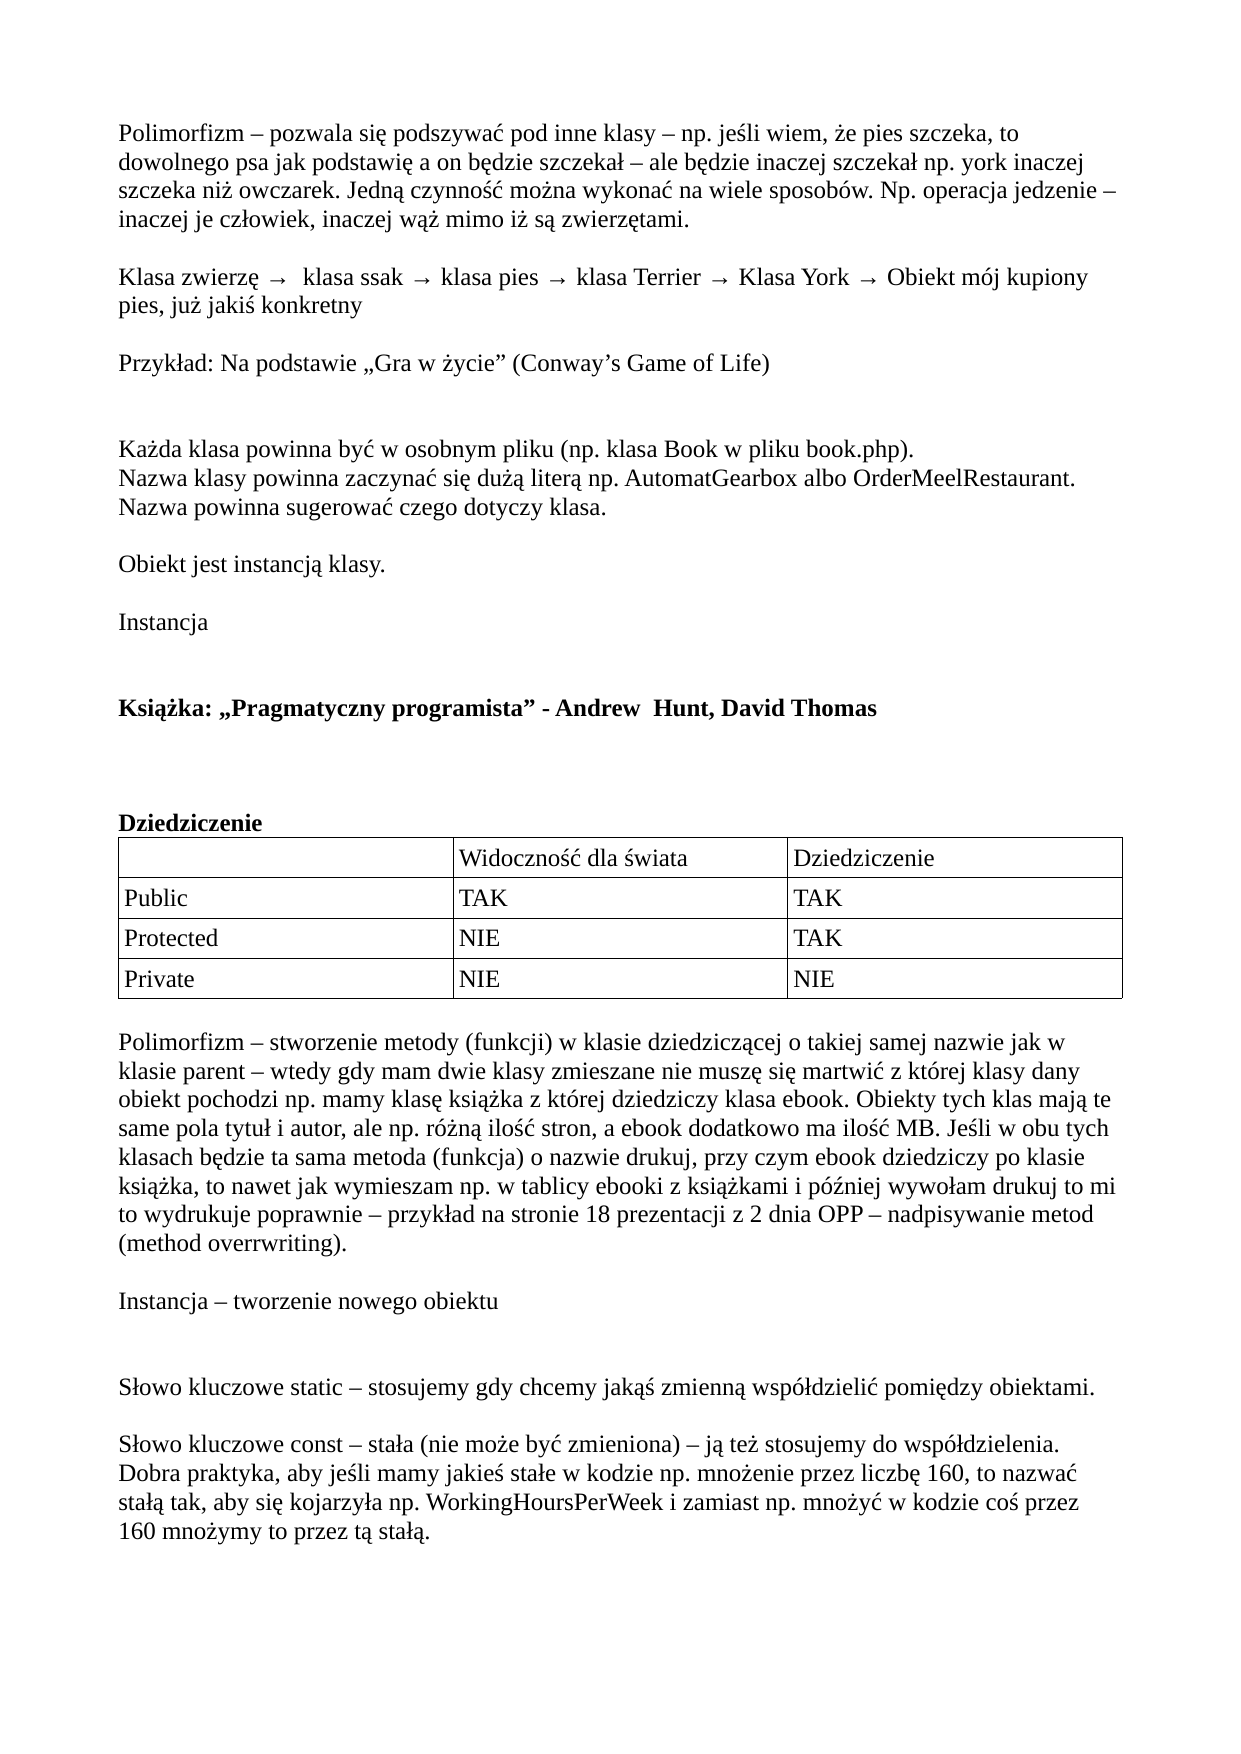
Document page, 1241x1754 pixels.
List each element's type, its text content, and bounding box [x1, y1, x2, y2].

text Słowo kluczowe const – stała (nie może być zmieniona) – ją też stosujemy do współdzielenia. Dobra praktyka, aby jeśli mamy jakieś stałe w kodzie np. mnożenie przez liczbę 160, to nazwać stałą tak, aby się kojarzyła np. WorkingHoursPerWeek i zamiast np. mnożyć w kodzie coś przez 160 mnożymy to przez tą stałą. [118, 1429, 1122, 1544]
text Klasa zwierzę → klasa ssak → klasa pies → klasa Terrier → Klasa York → Obiekt mój kupiony pies, już jakiś konkretny [118, 262, 1122, 319]
table_cell Private [119, 959, 453, 998]
text Obiekt jest instancją klasy. [118, 549, 1122, 578]
text Dziedziczenie [118, 808, 1122, 837]
table_header [119, 838, 453, 877]
text Słowo kluczowe static – stosujemy gdy chcemy jakąś zmienną współdzielić pomiędzy obiektami. [118, 1372, 1122, 1401]
table_cell NIE [454, 959, 787, 998]
text Polimorfizm – pozwala się podszywać pod inne klasy – np. jeśli wiem, że pies szczeka, to dowolnego psa jak podstawię a on będzie szczekał – ale będzie inaczej szczekał np. york inaczej szczeka niż owczarek. Jedną czynność można wykonać na wiele sposobów. Np. operacja jedzenie – inaczej je człowiek, inaczej wąż mimo iż są zwierzętami. [118, 118, 1122, 233]
text Instancja [118, 607, 1122, 636]
table_cell TAK [454, 878, 787, 917]
text Przykład: Na podstawie „Gra w życie” (Conway’s Game of Life) [118, 348, 1122, 377]
table_cell NIE [788, 959, 1122, 998]
text Nazwa klasy powinna zaczynać się dużą literą np. AutomatGearbox albo OrderMeelRestaurant. [118, 463, 1122, 492]
table_cell Public [119, 878, 453, 917]
text Książka: „Pragmatyczny programista” - Andrew Hunt, David Thomas [118, 693, 1122, 722]
table_cell NIE [454, 919, 787, 958]
text Nazwa powinna sugerować czego dotyczy klasa. [118, 492, 1122, 521]
table_header Widoczność dla świata [454, 838, 787, 877]
text Polimorfizm – stworzenie metody (funkcji) w klasie dziedziczącej o takiej samej nazwie jak w klasie parent – wtedy gdy mam dwie klasy zmieszane nie muszę się martwić z której klasy dany obiekt pochodzi np. mamy klasę książka z której dziedziczy klasa ebook. Obiekty tych klas mają te same pola tytuł i autor, ale np. różną ilość stron, a ebook dodatkowo ma ilość MB. Jeśli w obu tych klasach będzie ta sama metoda (funkcja) o nazwie drukuj, przy czym ebook dziedziczy po klasie książka, to nawet jak wymieszam np. w tablicy ebooki z książkami i później wywołam drukuj to mi to wydrukuje poprawnie – przykład na stronie 18 prezentacji z 2 dnia OPP – nadpisywanie metod (method overrwriting). [118, 1027, 1122, 1257]
table_header Dziedziczenie [788, 838, 1122, 877]
text Instancja – tworzenie nowego obiektu [118, 1286, 1122, 1314]
table_cell Protected [119, 919, 453, 958]
text Każda klasa powinna być w osobnym pliku (np. klasa Book w pliku book.php). [118, 434, 1122, 463]
table_cell TAK [788, 919, 1122, 958]
table_cell TAK [788, 878, 1122, 917]
